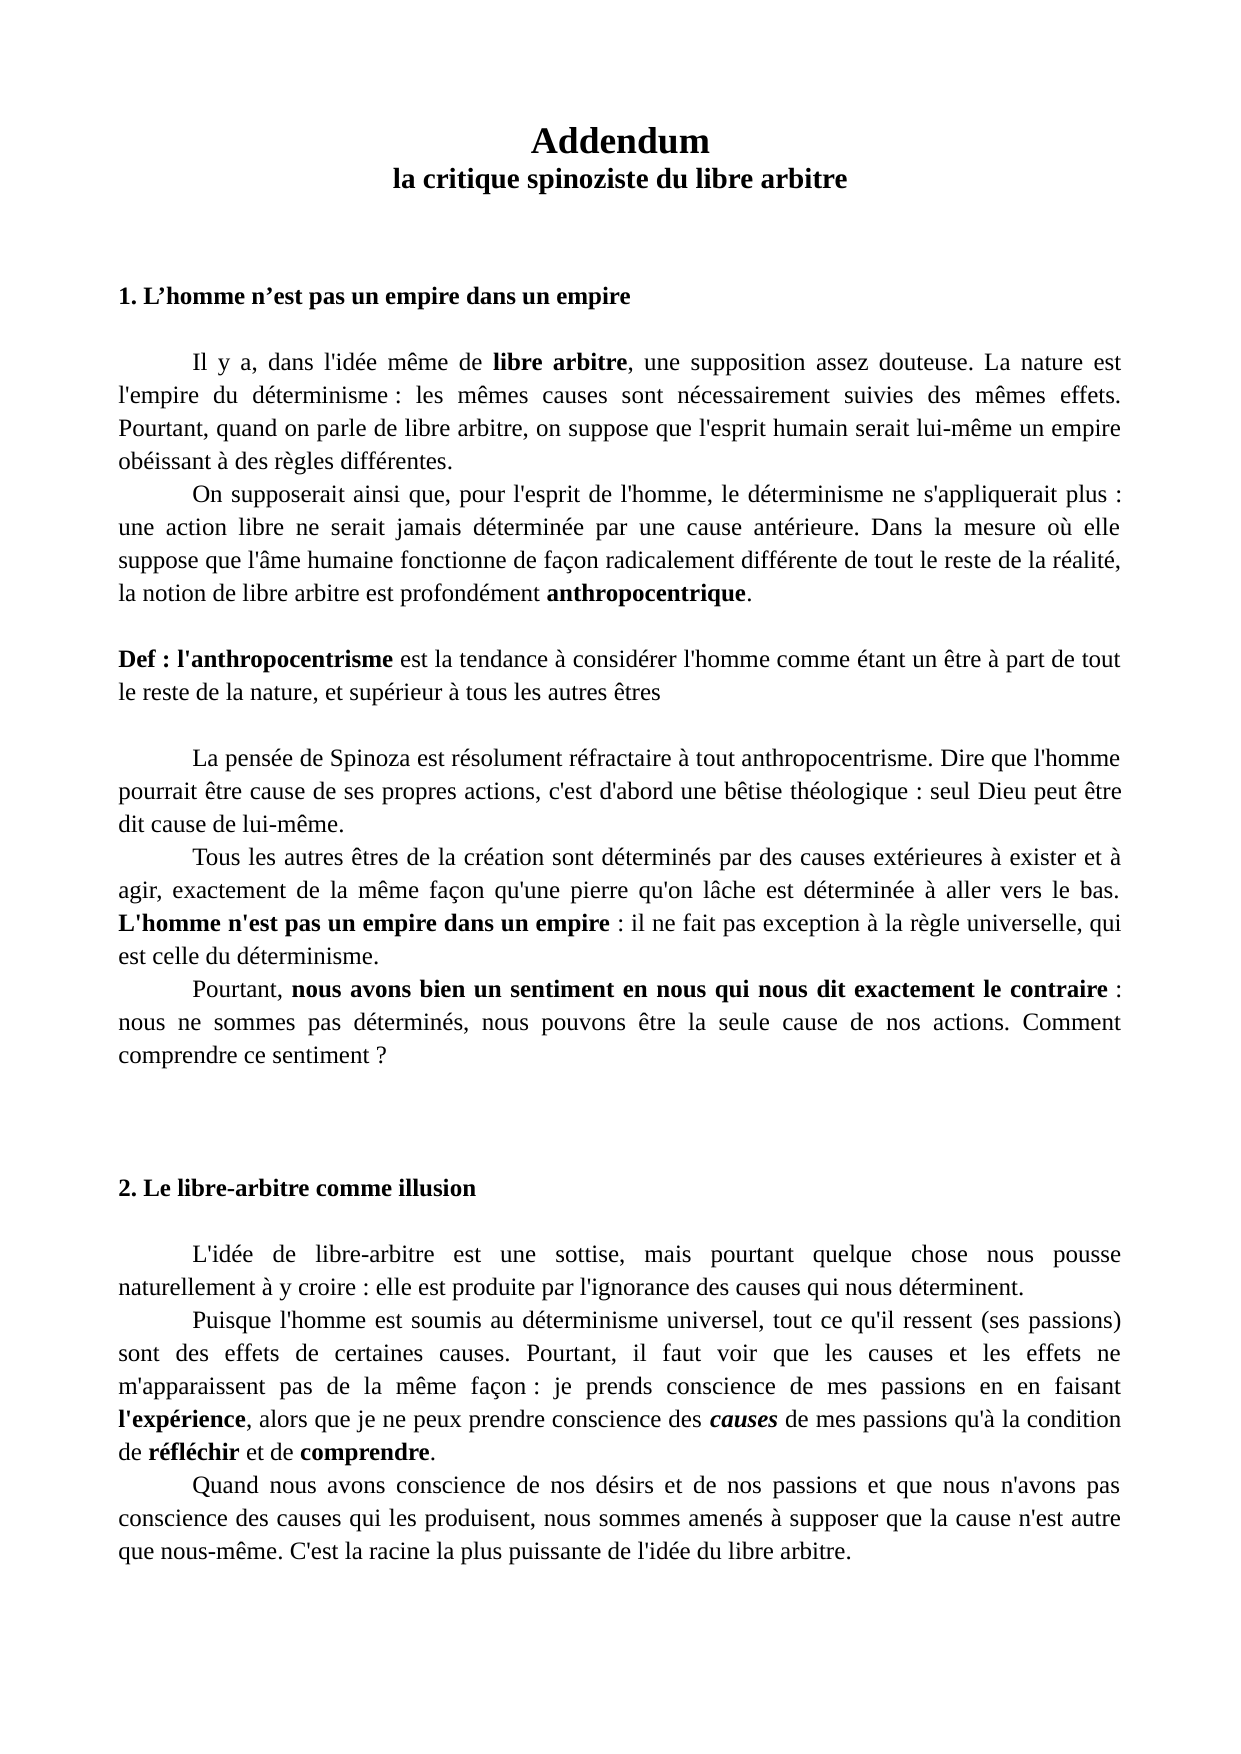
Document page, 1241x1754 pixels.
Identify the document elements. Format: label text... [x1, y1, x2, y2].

text 1. L’homme n’est pas un empire dans un empire [118, 281, 1122, 310]
text Quand nous avons conscience de nos désirs et de nos passions et que nous n'avons pas conscience des causes qui les produisent, nous sommes amenés à supposer que la cause n'est autre que nous-même. C'est la racine la plus puissante de l'idée du libre arbitre. [118, 1470, 1122, 1564]
text Il y a, dans l'idée même de libre arbitre, une supposition assez douteuse. La nature est l'empire du déterminisme : les mêmes causes sont nécessairement suivies des mêmes effets. Pourtant, quand on parle de libre arbitre, on suppose que l'esprit humain serait lui-même un empire obéissant à des règles différentes. [118, 347, 1122, 475]
text Def : l'anthropocentrisme est la tendance à considérer l'homme comme étant un être à part de tout le reste de la nature, et supérieur à tous les autres êtres [118, 644, 1122, 706]
text 2. Le libre-arbitre comme illusion [118, 1173, 1122, 1201]
text La pensée de Spinoza est résolument réfractaire à tout anthropocentrisme. Dire que l'homme pourrait être cause de ses propres actions, c'est d'abord une bêtise théologique : seul Dieu peut être dit cause de lui-même. [118, 743, 1122, 838]
text L'idée de libre-arbitre est une sottise, mais pourtant quelque chose nous pousse naturellement à y croire : elle est produite par l'ignorance des causes qui nous déterminent. [118, 1239, 1122, 1300]
text Pourtant, nous avons bien un sentiment en nous qui nous dit exactement le contraire : nous ne sommes pas déterminés, nous pouvons être la seule cause de nos actions. Comment comprendre ce sentiment ? [118, 974, 1122, 1069]
text Tous les autres êtres de la création sont déterminés par des causes extérieures à exister et à agir, exactement de la même façon qu'une pierre qu'on lâche est déterminée à aller vers le bas. L'homme n'est pas un empire dans un empire : il ne fait pas exception à la règle universelle, qui est celle du déterminisme. [118, 842, 1122, 970]
text Puisque l'homme est soumis au déterminisme universel, tout ce qu'il ressent (ses passions) sont des effets de certaines causes. Pourtant, il faut voir que les causes et les effets ne m'apparaissent pas de la même façon : je prends conscience de mes passions en en faisant l'expérience, alors que je ne peux prendre conscience des causes de mes passions qu'à la condition de réfléchir et de comprendre. [118, 1305, 1122, 1466]
text On supposerait ainsi que, pour l'esprit de l'homme, le déterminisme ne s'appliquerait plus : une action libre ne serait jamais déterminée par une cause antérieure. Dans la mesure où elle suppose que l'âme humaine fonctionne de façon radicalement différente de tout le reste de la réalité, la notion de libre arbitre est profondément anthropocentrique. [118, 479, 1122, 607]
text Addendum [118, 118, 1122, 161]
text la critique spinoziste du libre arbitre [118, 161, 1122, 195]
